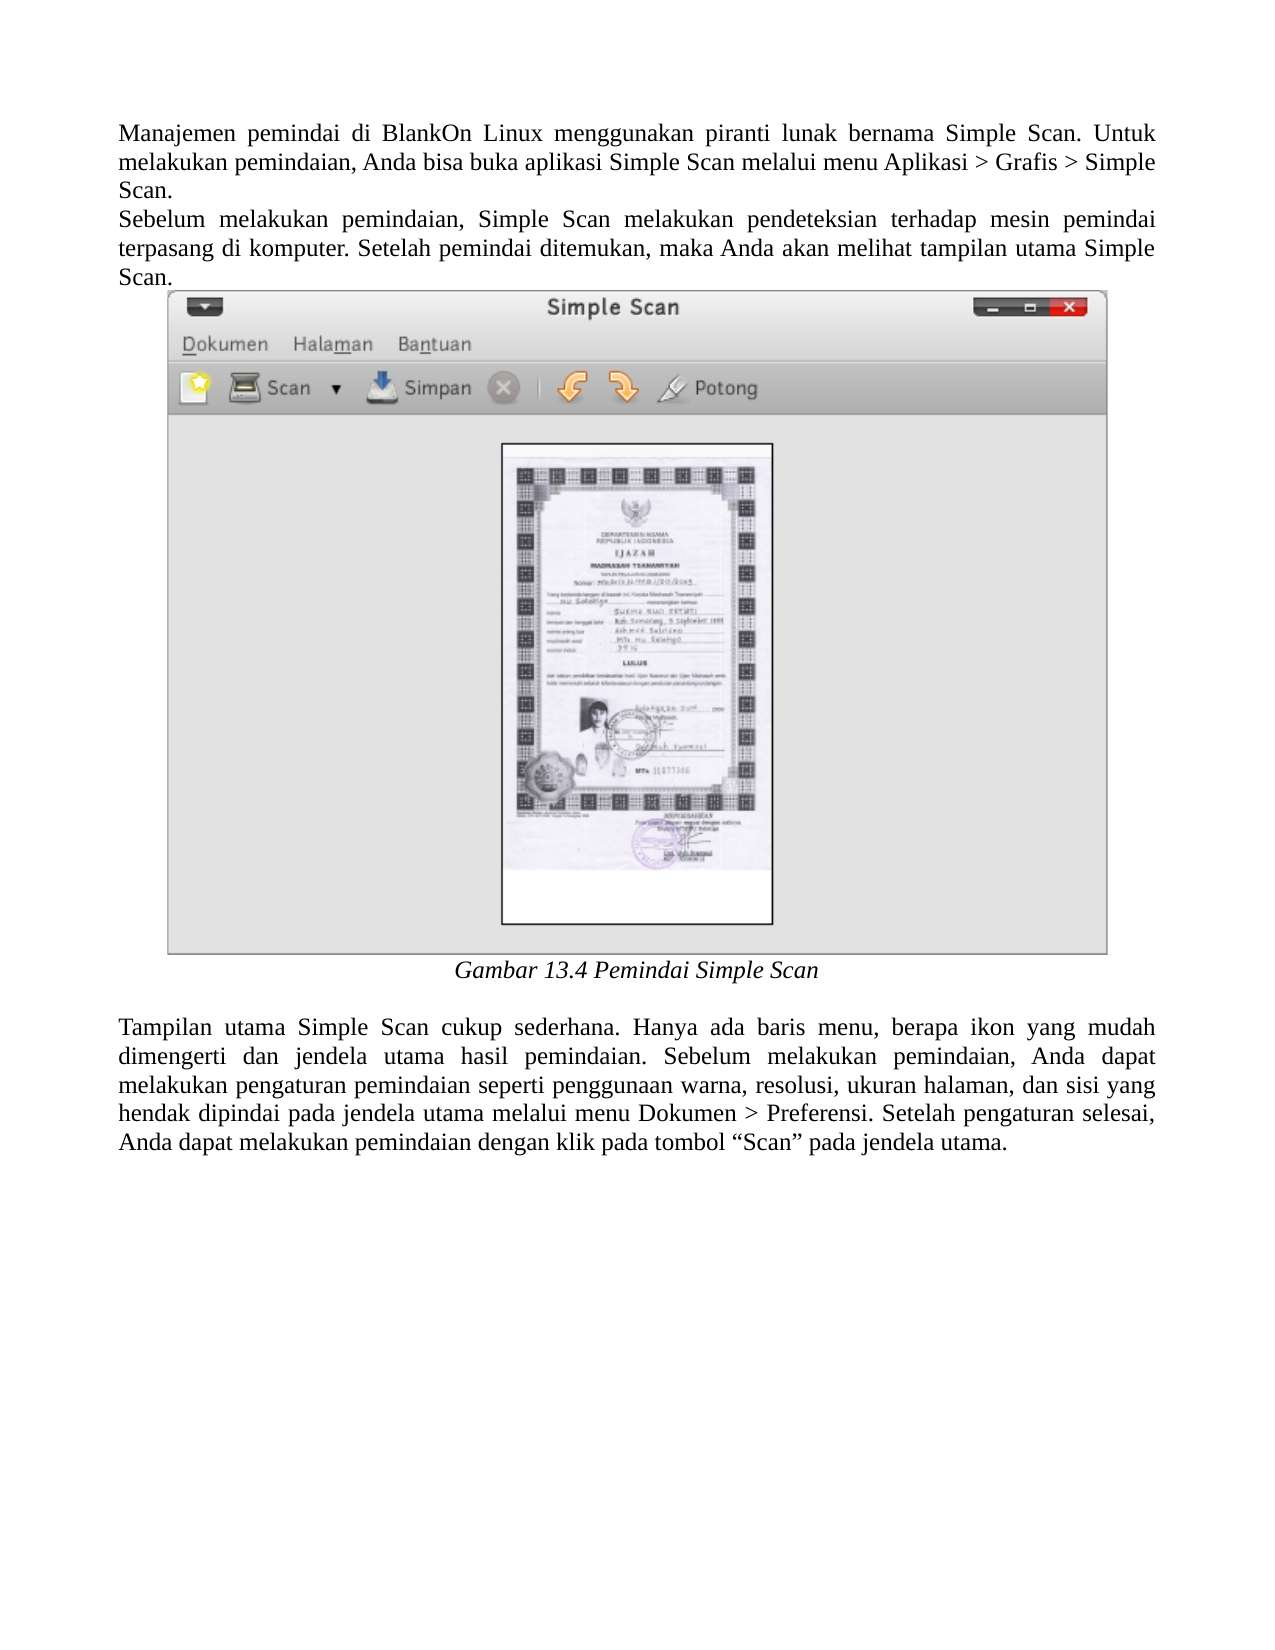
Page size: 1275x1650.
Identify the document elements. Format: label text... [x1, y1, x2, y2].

text Manajemen pemindai di BlankOn Linux menggunakan piranti lunak bernama Simple Scan. Untuk melakukan pemindaian, Anda bisa buka aplikasi Simple Scan melalui menu Aplikasi > Grafis > Simple Scan. [118, 118, 1157, 204]
text Sebelum melakukan pemindaian, Simple Scan melakukan pendeteksian terhadap mesin pemindai terpasang di komputer. Setelah pemindai ditemukan, maka Anda akan melihat tampilan utama Simple Scan. [118, 204, 1157, 291]
text Gambar 13.4 Pemindai Simple Scan [118, 955, 1157, 983]
picture [167, 290, 1108, 955]
text Tampilan utama Simple Scan cukup sederhana. Hanya ada baris menu, berapa ikon yang mudah dimengerti dan jendela utama hasil pemindaian. Sebelum melakukan pemindaian, Anda dapat melakukan pengaturan pemindaian seperti penggunaan warna, resolusi, ukuran halaman, dan sisi yang hendak dipindai pada jendela utama melalui menu Dokumen > Preferensi. Setelah pengaturan selesai, Anda dapat melakukan pemindaian dengan klik pada tombol “Scan” pada jendela utama. [118, 1012, 1157, 1156]
